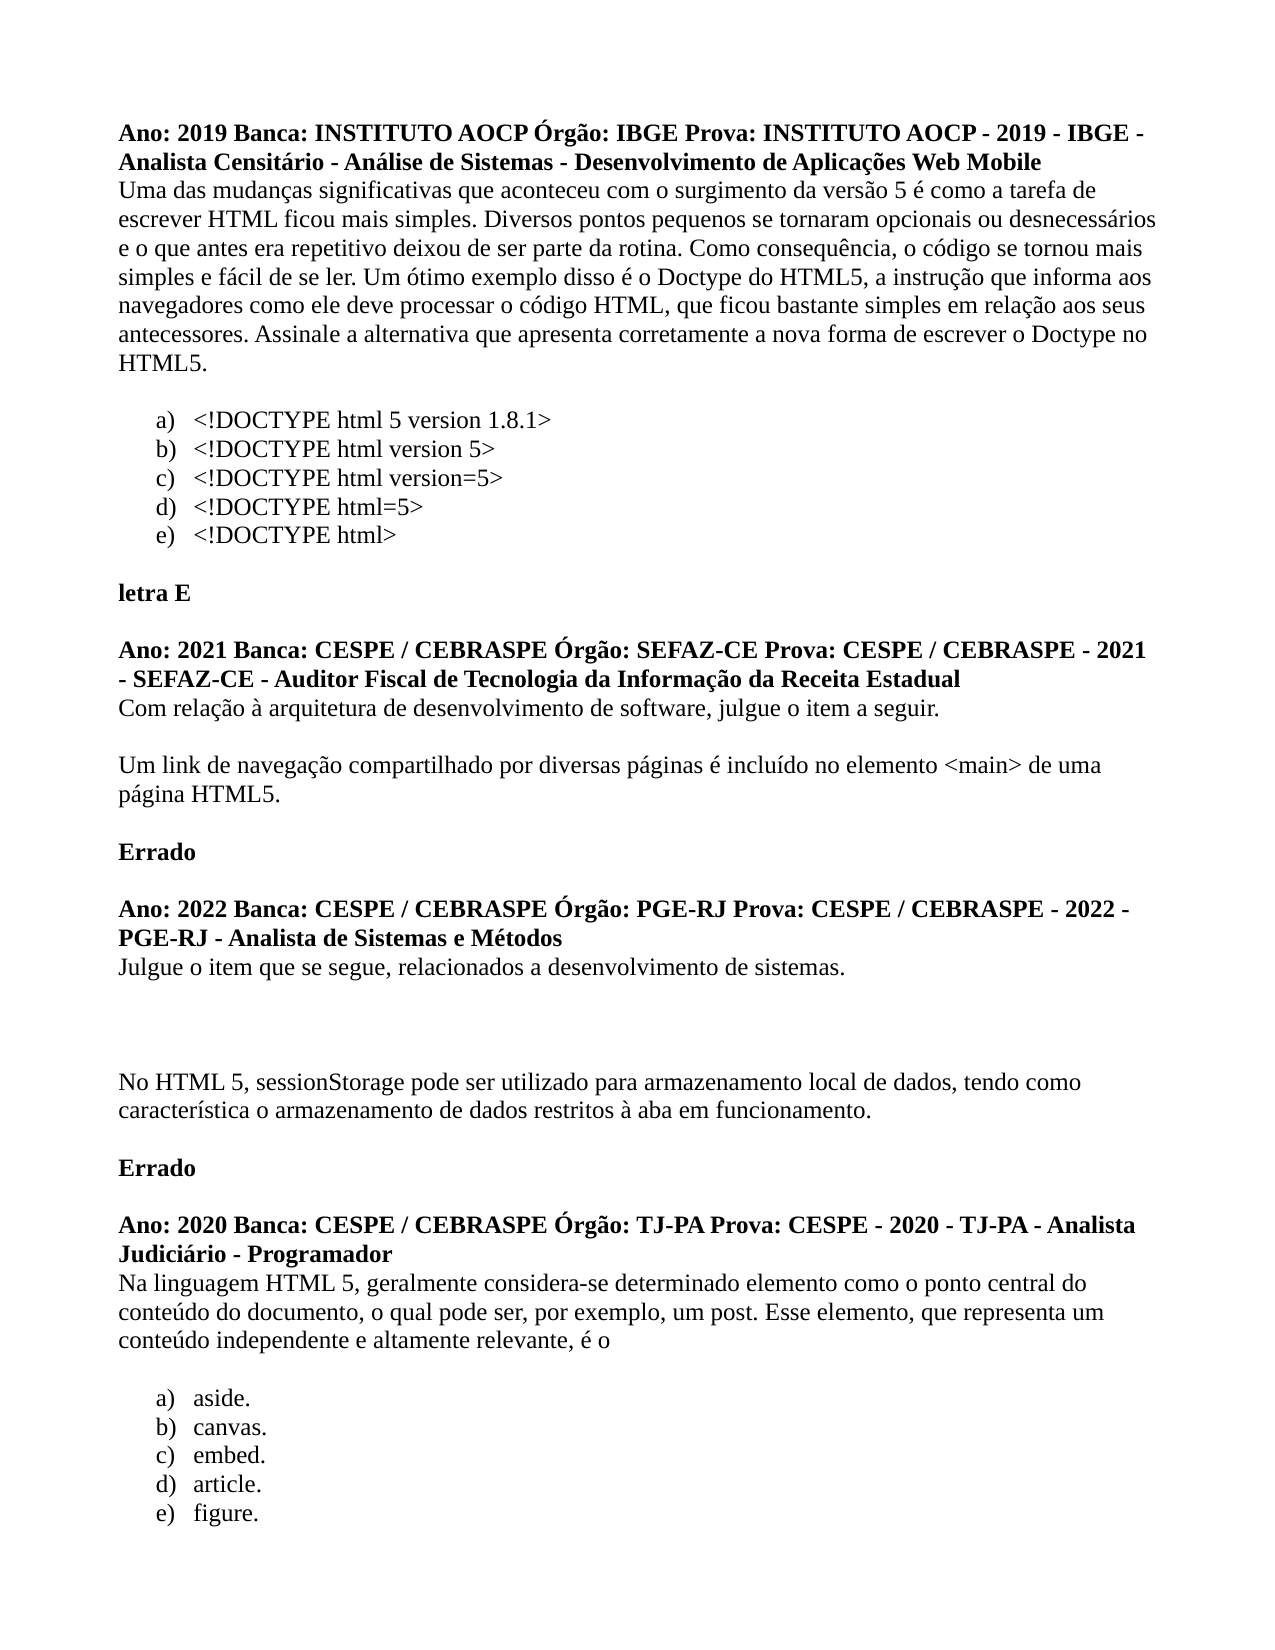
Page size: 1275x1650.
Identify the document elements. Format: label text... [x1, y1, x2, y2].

text Errado [118, 837, 1157, 866]
list <!DOCTYPE html version 5> [156, 434, 1157, 463]
text No HTML 5, sessionStorage pode ser utilizado para armazenamento local de dados, tendo como característica o armazenamento de dados restritos à aba em funcionamento. [118, 1067, 1157, 1124]
text Julgue o item que se segue, relacionados a desenvolvimento de sistemas. [118, 952, 1157, 981]
list canvas. [156, 1412, 1157, 1441]
text Na linguagem HTML 5, geralmente considera-se determinado elemento como o ponto central do conteúdo do documento, o qual pode ser, por exemplo, um post. Esse elemento, que representa um conteúdo independente e altamente relevante, é o [118, 1268, 1157, 1354]
text Ano: 2021 Banca: CESPE / CEBRASPE Órgão: SEFAZ-CE Prova: CESPE / CEBRASPE - 2021 - SEFAZ-CE - Auditor Fiscal de Tecnologia da Informação da Receita Estadual [118, 636, 1157, 693]
list aside. [156, 1383, 1157, 1412]
text Uma das mudanças significativas que aconteceu com o surgimento da versão 5 é como a tarefa de escrever HTML ficou mais simples. Diversos pontos pequenos se tornaram opcionais ou desnecessários e o que antes era repetitivo deixou de ser parte da rotina. Como consequência, o código se tornou mais simples e fácil de se ler. Um ótimo exemplo disso é o Doctype do HTML5, a instrução que informa aos navegadores como ele deve processar o código HTML, que ficou bastante simples em relação aos seus antecessores. Assinale a alternativa que apresenta corretamente a nova forma de escrever o Doctype no HTML5. [118, 176, 1157, 377]
list article. [156, 1469, 1157, 1498]
text Um link de navegação compartilhado por diversas páginas é incluído no elemento <main> de uma página HTML5. [118, 751, 1157, 808]
list <!DOCTYPE html version=5> [156, 463, 1157, 492]
text Ano: 2020 Banca: CESPE / CEBRASPE Órgão: TJ-PA Prova: CESPE - 2020 - TJ-PA - Analista Judiciário - Programador [118, 1211, 1157, 1268]
list <!DOCTYPE html 5 version 1.8.1> [156, 406, 1157, 434]
list <!DOCTYPE html=5> [156, 492, 1157, 521]
text Errado [118, 1153, 1157, 1182]
list embed. [156, 1441, 1157, 1469]
list figure. [156, 1498, 1157, 1527]
text Com relação à arquitetura de desenvolvimento de software, julgue o item a seguir. [118, 693, 1157, 722]
list <!DOCTYPE html> [156, 521, 1157, 549]
text letra E [118, 578, 1157, 607]
text Ano: 2022 Banca: CESPE / CEBRASPE Órgão: PGE-RJ Prova: CESPE / CEBRASPE - 2022 - PGE-RJ - Analista de Sistemas e Métodos [118, 894, 1157, 952]
text Ano: 2019 Banca: INSTITUTO AOCP Órgão: IBGE Prova: INSTITUTO AOCP - 2019 - IBGE - Analista Censitário - Análise de Sistemas - Desenvolvimento de Aplicações Web Mobile [118, 118, 1157, 176]
